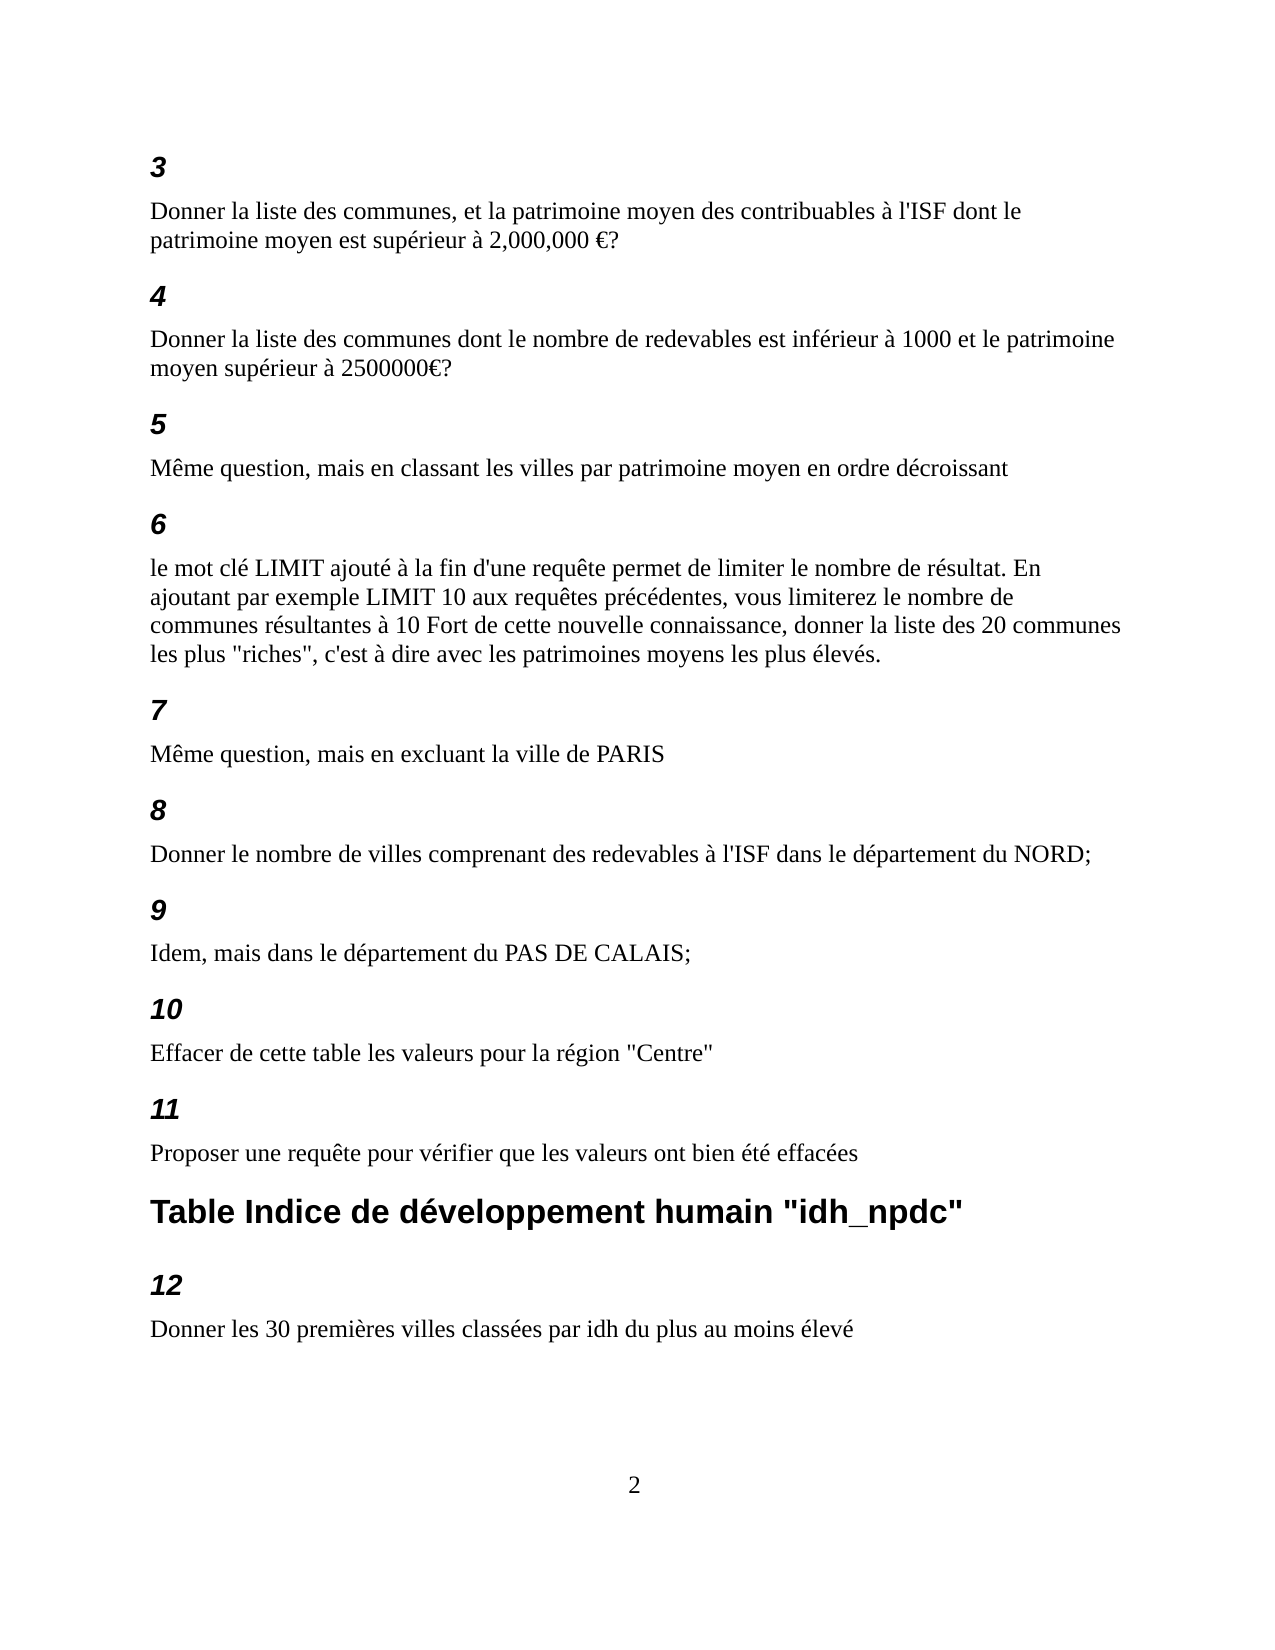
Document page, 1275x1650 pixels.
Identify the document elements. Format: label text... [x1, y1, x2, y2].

subtitle 6 [150, 507, 1125, 540]
subtitle 10 [150, 992, 1125, 1026]
subtitle 11 [150, 1092, 1125, 1126]
subtitle 3 [150, 150, 1125, 183]
subtitle 4 [150, 278, 1125, 312]
text Même question, mais en classant les villes par patrimoine moyen en ordre décroissant [150, 453, 1125, 482]
subtitle 5 [150, 407, 1125, 441]
text Proposer une requête pour vérifier que les valeurs ont bien été effacées [150, 1138, 1125, 1167]
text Même question, mais en excluant la ville de PARIS [150, 739, 1125, 768]
text Donner les 30 premières villes classées par idh du plus au moins élevé [150, 1314, 1125, 1343]
subtitle 8 [150, 793, 1125, 826]
subtitle 7 [150, 693, 1125, 726]
text Donner la liste des communes dont le nombre de redevables est inférieur à 1000 et le patrimoine moyen supérieur à 2500000€? [150, 324, 1125, 382]
text Effacer de cette table les valeurs pour la région "Centre" [150, 1038, 1125, 1067]
subtitle 9 [150, 892, 1125, 926]
text Donner la liste des communes, et la patrimoine moyen des contribuables à l'ISF dont le patrimoine moyen est supérieur à 2,000,000 €? [150, 196, 1125, 253]
subtitle 12 [150, 1268, 1125, 1302]
text Donner le nombre de villes comprenant des redevables à l'ISF dans le département du NORD; [150, 839, 1125, 867]
subtitle Table Indice de développement humain "idh_npdc" [150, 1192, 1125, 1231]
text le mot clé LIMIT ajouté à la fin d'une requête permet de limiter le nombre de résultat. En ajoutant par exemple LIMIT 10 aux requêtes précédentes, vous limiterez le nombre de communes résultantes à 10 Fort de cette nouvelle connaissance, donner la liste des 20 communes les plus "riches", c'est à dire avec les patrimoines moyens les plus élevés. [150, 553, 1125, 668]
text Idem, mais dans le département du PAS DE CALAIS; [150, 938, 1125, 967]
